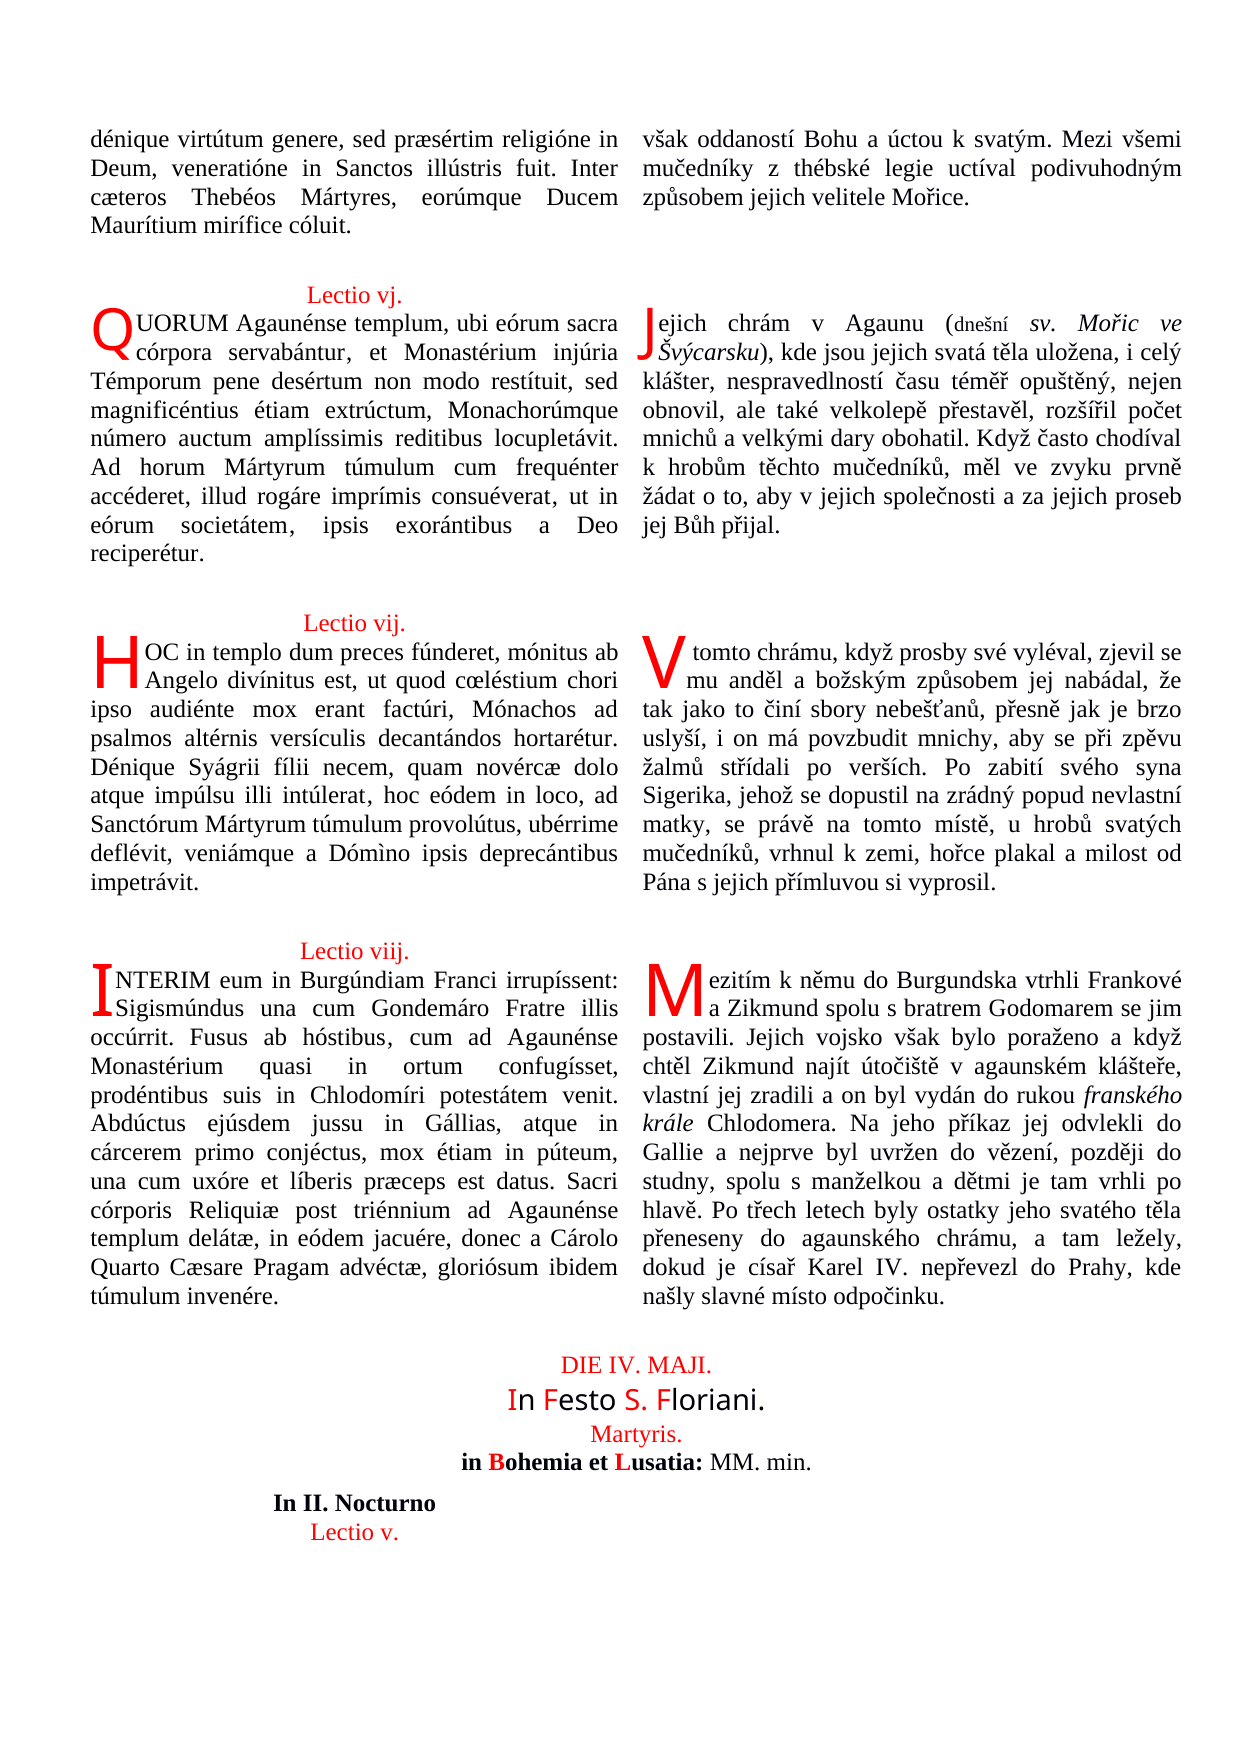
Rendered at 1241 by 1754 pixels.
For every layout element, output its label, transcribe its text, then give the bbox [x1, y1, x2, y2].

table_cell In II. Nocturno Lectio v. SIGISMÚNDUS Burgúndiæ Rex, quam a Beáto Avíto Viennénsi Epíscopo pietátem háuserat‚ egrégie excóluit. Charitáte in páuperes, vitæ abstinéntia, demissióne ánimi‚ omni dénique virtútum genere, sed præsértim religióne in Deum, veneratióne in Sanctos illústris fuit. Inter cæteros Thebéos Mártyres, eorúmque Ducem Maurítium mirífice cóluit. [79, 118, 631, 274]
table_cell Mezitím k němu do Burgundska vtrhli Frankové a Zikmund spolu s bratrem Godomarem se jim postavili. Jejich vojsko však bylo poraženo a když chtěl Zikmund najít útočiště v agaunském klášteře, vlastní jej zradili a on byl vydán do rukou franského krále Chlodomera. Na jeho příkaz jej odvlekli do Gallie a nejprve byl uvržen do vězení, později do studny, spolu s manželkou a dětmi je tam vrhli po hlavě. Po třech letech byly ostatky jeho svatého těla přeneseny do agaunského chrámu, a tam ležely, dokud je císař Karel IV. nepřevezl do Prahy, kde našly slavné místo odpočinku. [631, 930, 1194, 1344]
table_cell Jejich chrám v Agaunu (dnešní sv. Mořic ve Švýcarsku), kde jsou jejich svatá těla uložena, i celý klášter, nespravedlností času téměř opuštěný, nejen obnovil, ale také velkolepě přestavěl, rozšířil počet mnichů a velkými dary obohatil. Když často chodíval k hrobům těchto mučedníků, měl ve zvyku prvně žádat o to, aby v jejich společnosti a za jejich proseb jej Bůh přijal. [631, 274, 1194, 602]
table_cell DIE IV. MAJI. In Festo S. Floriani. Martyris. in Bohemia et Lusatia: MM. min. [79, 1344, 1194, 1482]
table_cell In II. Nocturno Lectio v. [79, 1482, 631, 1552]
table_cell Lectio vij. HOC in templo dum preces fúnderet, mónitus ab Angelo divínitus est, ut quod cœléstium chori ipso audiénte mox erant factúri, Mónachos ad psalmos altérnis versículis decantándos hortarétur. Dénique Syágrii fílii necem, quam novércæ dolo atque impúlsu illi intúlerat‚ hoc eódem in loco, ad Sanctórum Mártyrum túmulum provolútus, ubérrime deflévit, veniámque a Dómìno ipsis deprecántibus impetrávit. [79, 602, 631, 930]
table_cell V tomto chrámu, když prosby své vyléval, zjevil se mu anděl a božským způsobem jej nabádal, že tak jako to činí sbory nebešťanů, přesně jak je brzo uslyší, i on má povzbudit mnichy, aby se při zpěvu žalmů střídali po verších. Po zabití svého syna Sigerika, jehož se dopustil na zrádný popud nevlastní matky, se právě na tomto místě, u hrobů svatých mučedníků, vrhnul k zemi, hořce plakal a milost od Pána s jejich přímluvou si vyprosil. [631, 602, 1194, 930]
table_cell [631, 1482, 1194, 1552]
table_cell Zikmund, král burgundský, výtečně pěstoval víru, kterou přijal od vídeňského biskupa Avíta. Vynikal štědrostí k chudým, zdrženlivostí života, všemi druhy ctností, především však oddaností Bohu a úctou k svatým. Mezi všemi mučedníky z thébské legie uctíval podivuhodným způsobem jejich velitele Mořice. [631, 118, 1194, 274]
table_cell Lectio viij. INTERIM eum in Burgúndiam Franci irrupíssent: Sigismúndus una cum Gondemáro Fratre illis occúrrit. Fusus ab hóstibus‚ cum ad Agaunénse Monastérium quasi in ortum confugísset, prodéntibus suis in Chlodomíri potestátem venit. Abdúctus ejúsdem jussu in Gállias, atque in cárcerem primo conjéctus, mox étiam in púteum, una cum uxóre et líberis præceps est datus. Sacri córporis Reliquiæ post triénnium ad Agaunénse templum delátæ, in eódem jacuére, donec a Cárolo Quarto Cæsare Pragam advéctæ, gloriósum ibidem túmulum invenére. [79, 930, 631, 1344]
table_cell Lectio vj. QUORUM Agaunénse templum, ubi eórum sacra córpora servabántur‚ et Monastérium injúria Témporum pene desértum non modo restítuit, sed magnificéntius étiam extrúctum, Monachorúmque número auctum amplíssimis reditibus locupletávit. Ad horum Mártyrum túmulum cum frequénter accéderet, illud rogáre imprímis consuéverat‚ ut in eórum societátem‚ ipsis exorántibus a Deo reciperétur. [79, 274, 631, 602]
